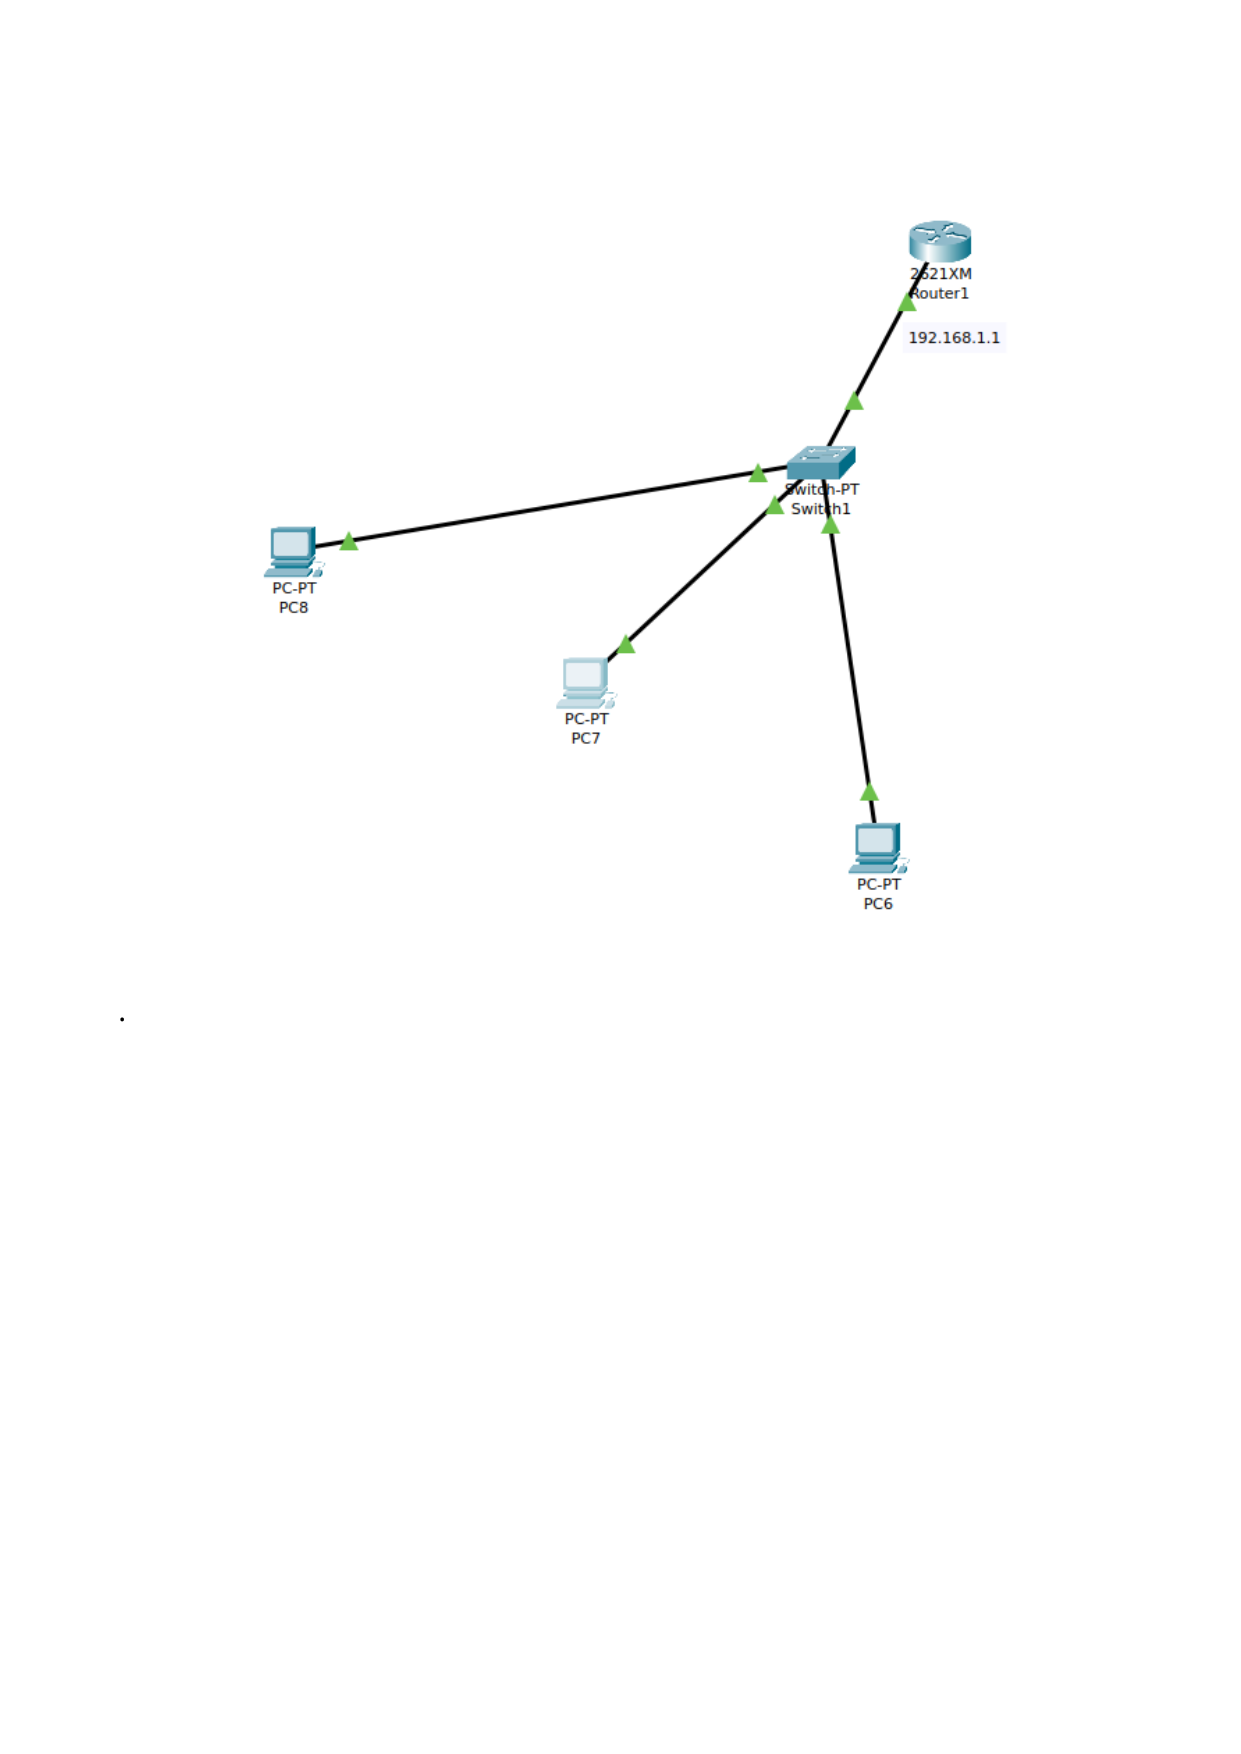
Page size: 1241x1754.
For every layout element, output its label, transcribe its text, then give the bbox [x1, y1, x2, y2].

text . [118, 990, 1122, 1029]
picture [118, 118, 1123, 990]
